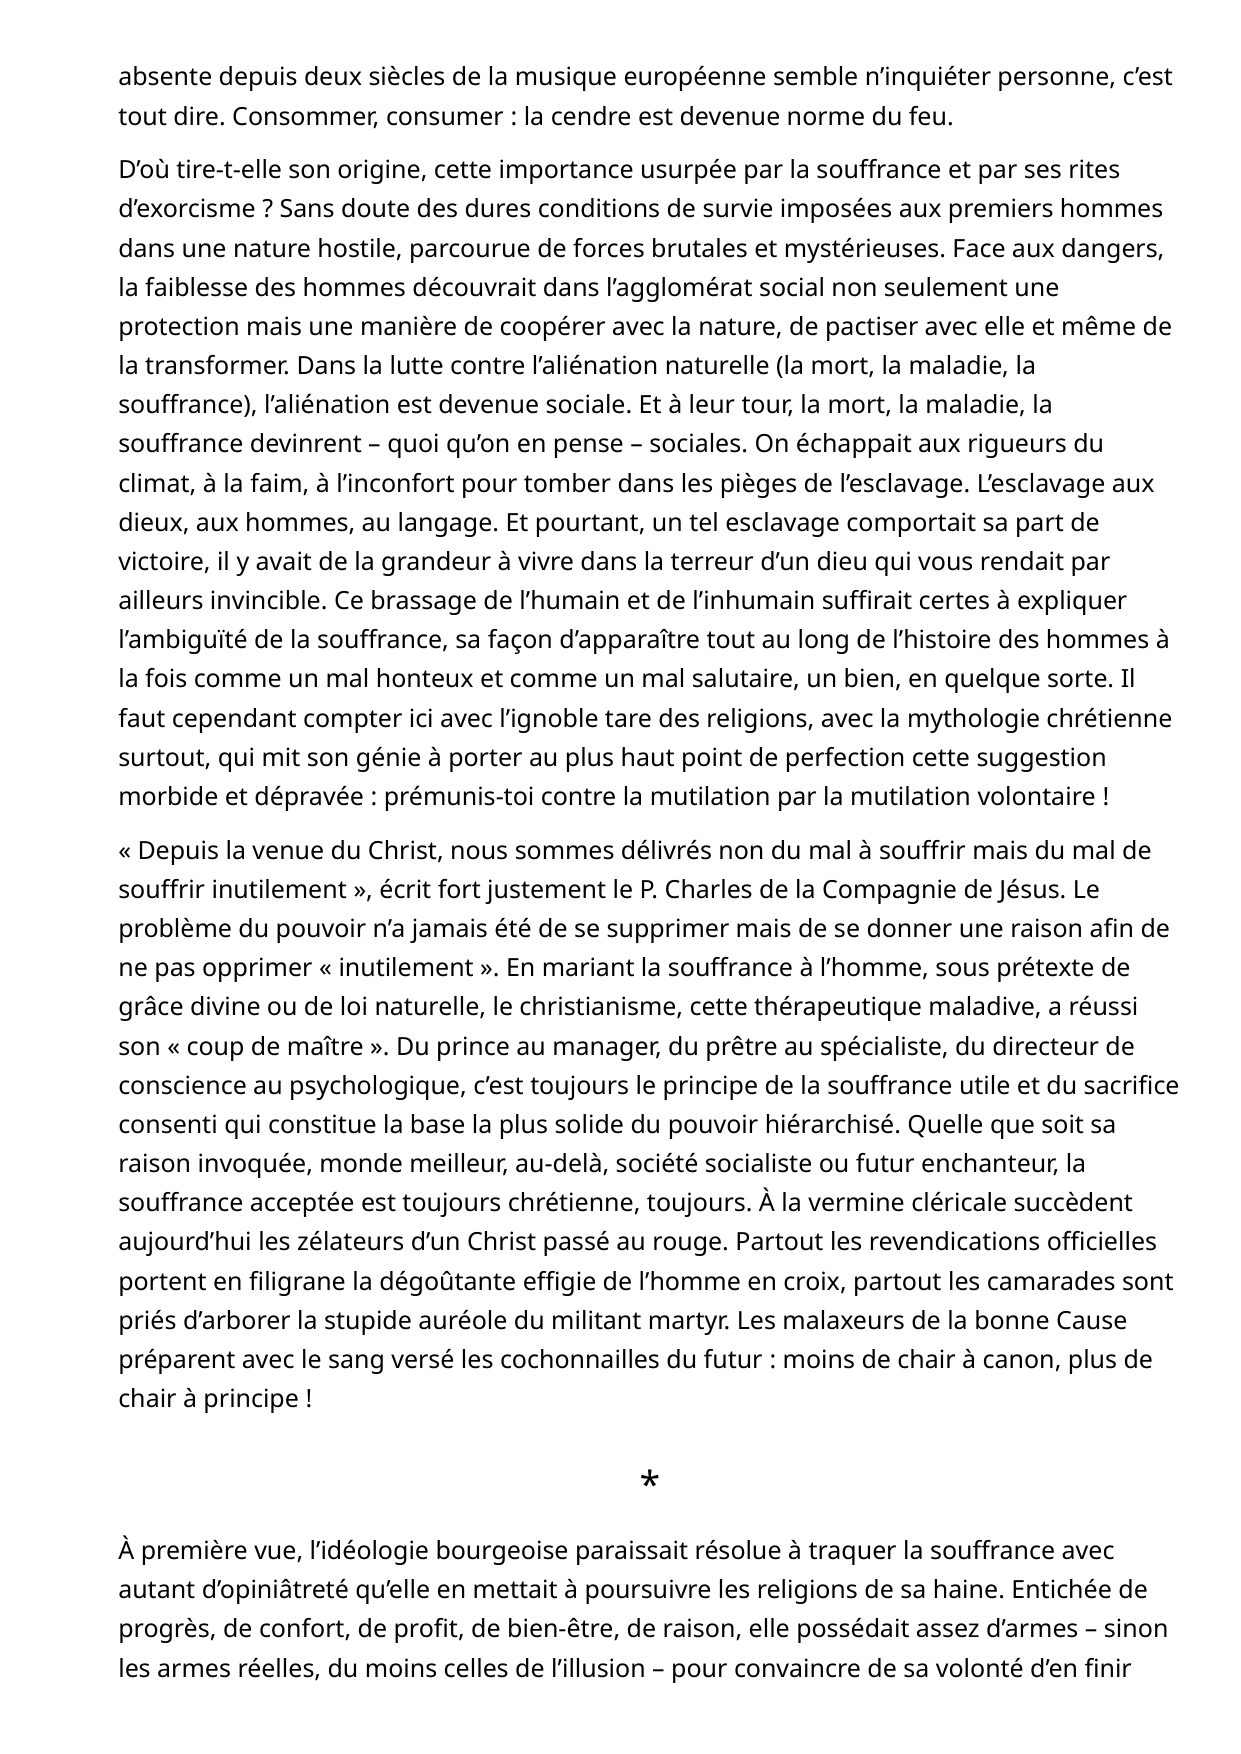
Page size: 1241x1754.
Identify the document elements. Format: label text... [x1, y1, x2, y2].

text absente depuis deux siècles de la musique européenne semble n’inquiéter personne, c’est tout dire. Consommer, consumer : la cendre est devenue norme du feu. [118, 59, 1181, 132]
text * [118, 1458, 1181, 1509]
text « Depuis la venue du Christ, nous sommes délivrés non du mal à souffrir mais du mal de souffrir inutilement », écrit fort justement le P. Charles de la Compagnie de Jésus. Le problème du pouvoir n’a jamais été de se supprimer mais de se donner une raison afin de ne pas opprimer « inutilement ». En mariant la souffrance à l’homme, sous prétexte de grâce divine ou de loi naturelle, le christianisme, cette thérapeutique maladive, a réussi son « coup de maître ». Du prince au manager, du prêtre au spécialiste, du directeur de conscience au psychologique, c’est toujours le principe de la souffrance utile et du sacrifice consenti qui constitue la base la plus solide du pouvoir hiérarchisé. Quelle que soit sa raison invoquée, monde meilleur, au-delà, société socialiste ou futur enchanteur, la souffrance acceptée est toujours chrétienne, toujours. À la vermine cléricale succèdent aujourd’hui les zélateurs d’un Christ passé au rouge. Partout les revendications officielles portent en filigrane la dégoûtante effigie de l’homme en croix, partout les camarades sont priés d’arborer la stupide auréole du militant martyr. Les malaxeurs de la bonne Cause préparent avec le sang versé les cochonnailles du futur : moins de chair à canon, plus de chair à principe ! [118, 832, 1181, 1415]
text D’où tire-t-elle son origine, cette importance usurpée par la souffrance et par ses rites d’exorcisme ? Sans doute des dures conditions de survie imposées aux premiers hommes dans une nature hostile, parcourue de forces brutales et mystérieuses. Face aux dangers, la faiblesse des hommes découvrait dans l’agglomérat social non seulement une protection mais une manière de coopérer avec la nature, de pactiser avec elle et même de la transformer. Dans la lutte contre l’aliénation naturelle (la mort, la maladie, la souffrance), l’aliénation est devenue sociale. Et à leur tour, la mort, la maladie, la souffrance devinrent – quoi qu’on en pense – sociales. On échappait aux rigueurs du climat, à la faim, à l’inconfort pour tomber dans les pièges de l’esclavage. L’esclavage aux dieux, aux hommes, au langage. Et pourtant, un tel esclavage comportait sa part de victoire, il y avait de la grandeur à vivre dans la terreur d’un dieu qui vous rendait par ailleurs invincible. Ce brassage de l’humain et de l’inhumain suffirait certes à expliquer l’ambiguïté de la souffrance, sa façon d’apparaître tout au long de l’histoire des hommes à la fois comme un mal honteux et comme un mal salutaire, un bien, en quelque sorte. Il faut cependant compter ici avec l’ignoble tare des religions, avec la mythologie chrétienne surtout, qui mit son génie à porter au plus haut point de perfection cette suggestion morbide et dépravée : prémunis-toi contre la mutilation par la mutilation volontaire ! [118, 152, 1181, 813]
text À première vue, l’idéologie bourgeoise paraissait résolue à traquer la souffrance avec autant d’opiniâtreté qu’elle en mettait à poursuivre les religions de sa haine. Entichée de progrès, de confort, de profit, de bien-être, de raison, elle possédait assez d’armes – sinon les armes réelles, du moins celles de l’illusion – pour convaincre de sa volonté d’en finir [118, 1533, 1181, 1684]
